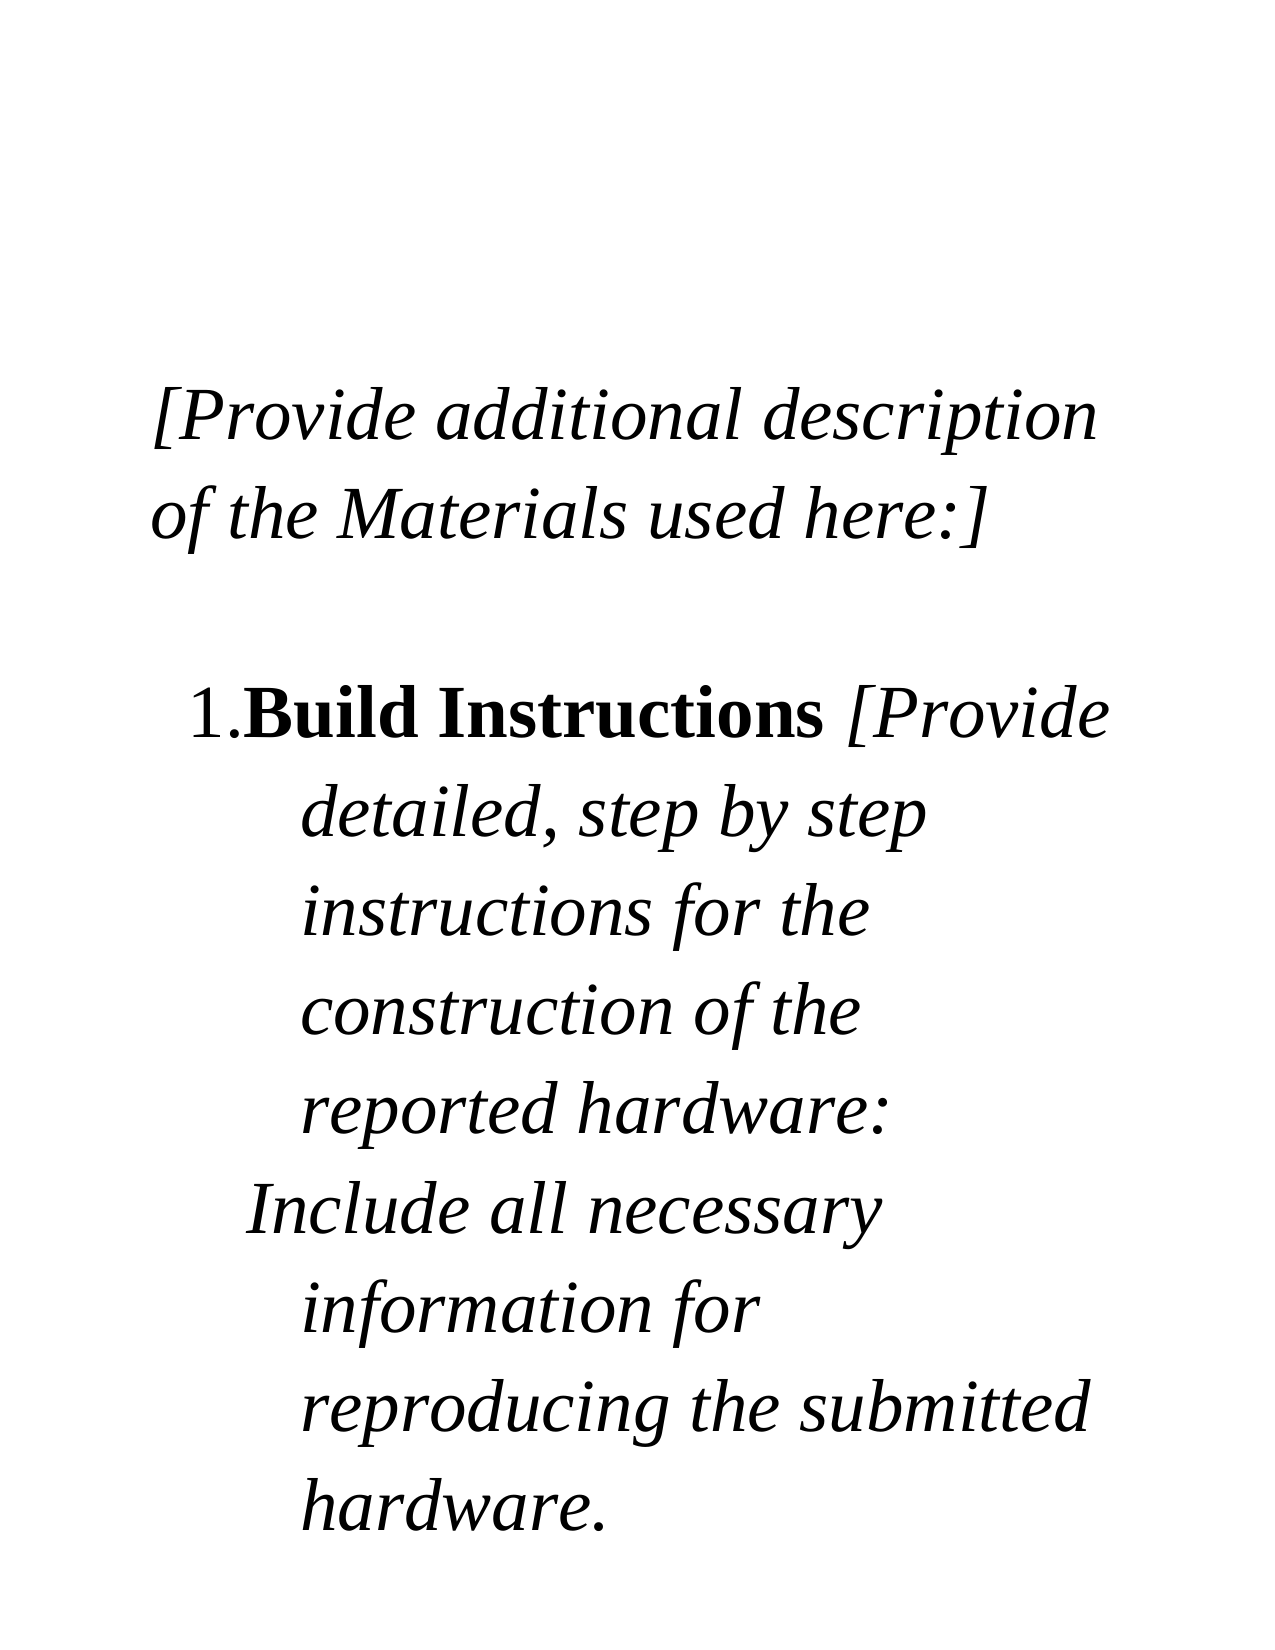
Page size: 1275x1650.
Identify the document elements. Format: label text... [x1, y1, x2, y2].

table_cell [429, 173, 568, 270]
table_cell [707, 75, 846, 173]
table_cell [707, 173, 846, 270]
table_cell [429, 75, 568, 173]
table_cell [150, 75, 289, 173]
table_cell [846, 173, 986, 270]
table_cell [986, 173, 1125, 270]
table_cell [289, 173, 428, 270]
table_cell [986, 75, 1125, 173]
table_cell [568, 173, 707, 270]
table_cell [150, 173, 289, 270]
table_cell [846, 75, 986, 173]
list Include all necessary information for reproducing the submitted hardware. [187, 1163, 1125, 1547]
list Build Instructions [Provide detailed, step by step instructions for the construction of the reported hardware: [187, 667, 1125, 1150]
table_cell [568, 75, 707, 173]
table_cell [289, 75, 428, 173]
text [Provide additional description of the Materials used here:] [150, 369, 1125, 555]
